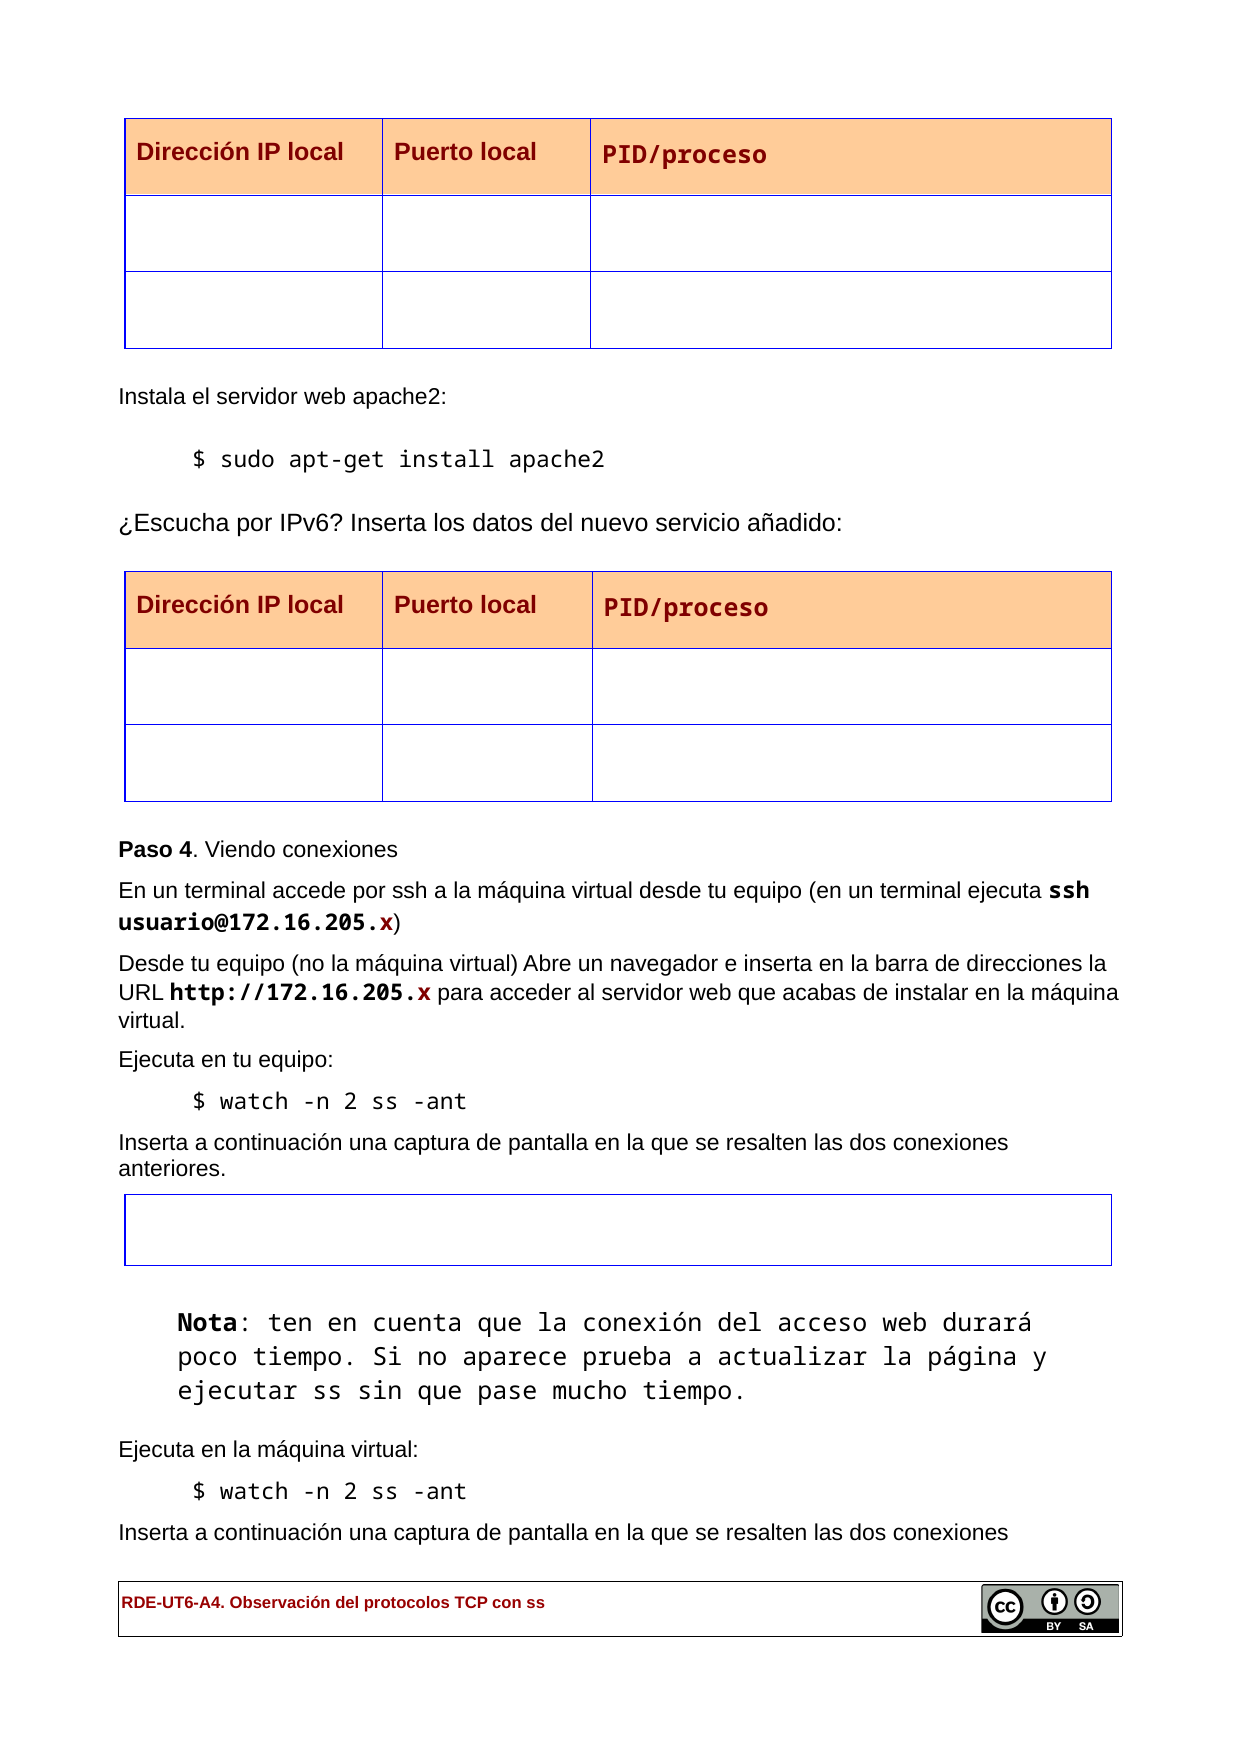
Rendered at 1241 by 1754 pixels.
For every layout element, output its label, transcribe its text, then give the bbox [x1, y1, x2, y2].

table_cell [591, 196, 1111, 271]
text $ sudo apt-get install apache2 [192, 443, 1122, 474]
table_cell [383, 649, 592, 724]
picture [981, 1584, 1119, 1633]
text Instala el servidor web apache2: [118, 383, 1122, 409]
text En un terminal accede por ssh a la máquina virtual desde tu equipo (en un terminal ejecuta ssh usuario@172.16.205.x) [118, 874, 1122, 937]
text Inserta a continuación una captura de pantalla en la que se resalten las dos conexiones [118, 1519, 1122, 1545]
table_header Dirección IP local [126, 572, 382, 648]
table_header PID/proceso [591, 119, 1111, 194]
table_cell [383, 725, 592, 801]
text Paso 4. Viendo conexiones [118, 836, 1122, 862]
text Desde tu equipo (no la máquina virtual) Abre un navegador e inserta en la barra de direcciones la URL http://172.16.205.x para acceder al servidor web que acabas de instalar en la máquina virtual. [118, 949, 1122, 1033]
table_header Puerto local [383, 572, 592, 648]
table_cell [593, 649, 1111, 724]
table_header Dirección IP local [126, 119, 382, 194]
text Ejecuta en la máquina virtual: [118, 1436, 1122, 1463]
table_header PID/proceso [593, 572, 1111, 648]
text ¿Escucha por IPv6? Inserta los datos del nuevo servicio añadido: [118, 508, 1122, 537]
table_header Puerto local [383, 119, 590, 194]
text Nota: ten en cuenta que la conexión del acceso web durará poco tiempo. Si no aparece prueba a actualizar la página y ejecutar ss sin que pase mucho tiempo. [177, 1305, 1063, 1407]
text Inserta a continuación una captura de pantalla en la que se resalten las dos conexiones anteriores. [118, 1128, 1122, 1181]
table_cell [126, 725, 382, 801]
table_header [126, 1195, 1111, 1265]
table_cell [591, 272, 1111, 347]
text $ watch -n 2 ss -ant [192, 1085, 1122, 1116]
table_cell [383, 196, 590, 271]
text $ watch -n 2 ss -ant [192, 1475, 1122, 1507]
table_cell [593, 725, 1111, 801]
table_cell [383, 272, 590, 347]
text Ejecuta en tu equipo: [118, 1046, 1122, 1072]
table_cell [126, 649, 382, 724]
table_cell [126, 196, 382, 271]
table_cell [126, 272, 382, 347]
